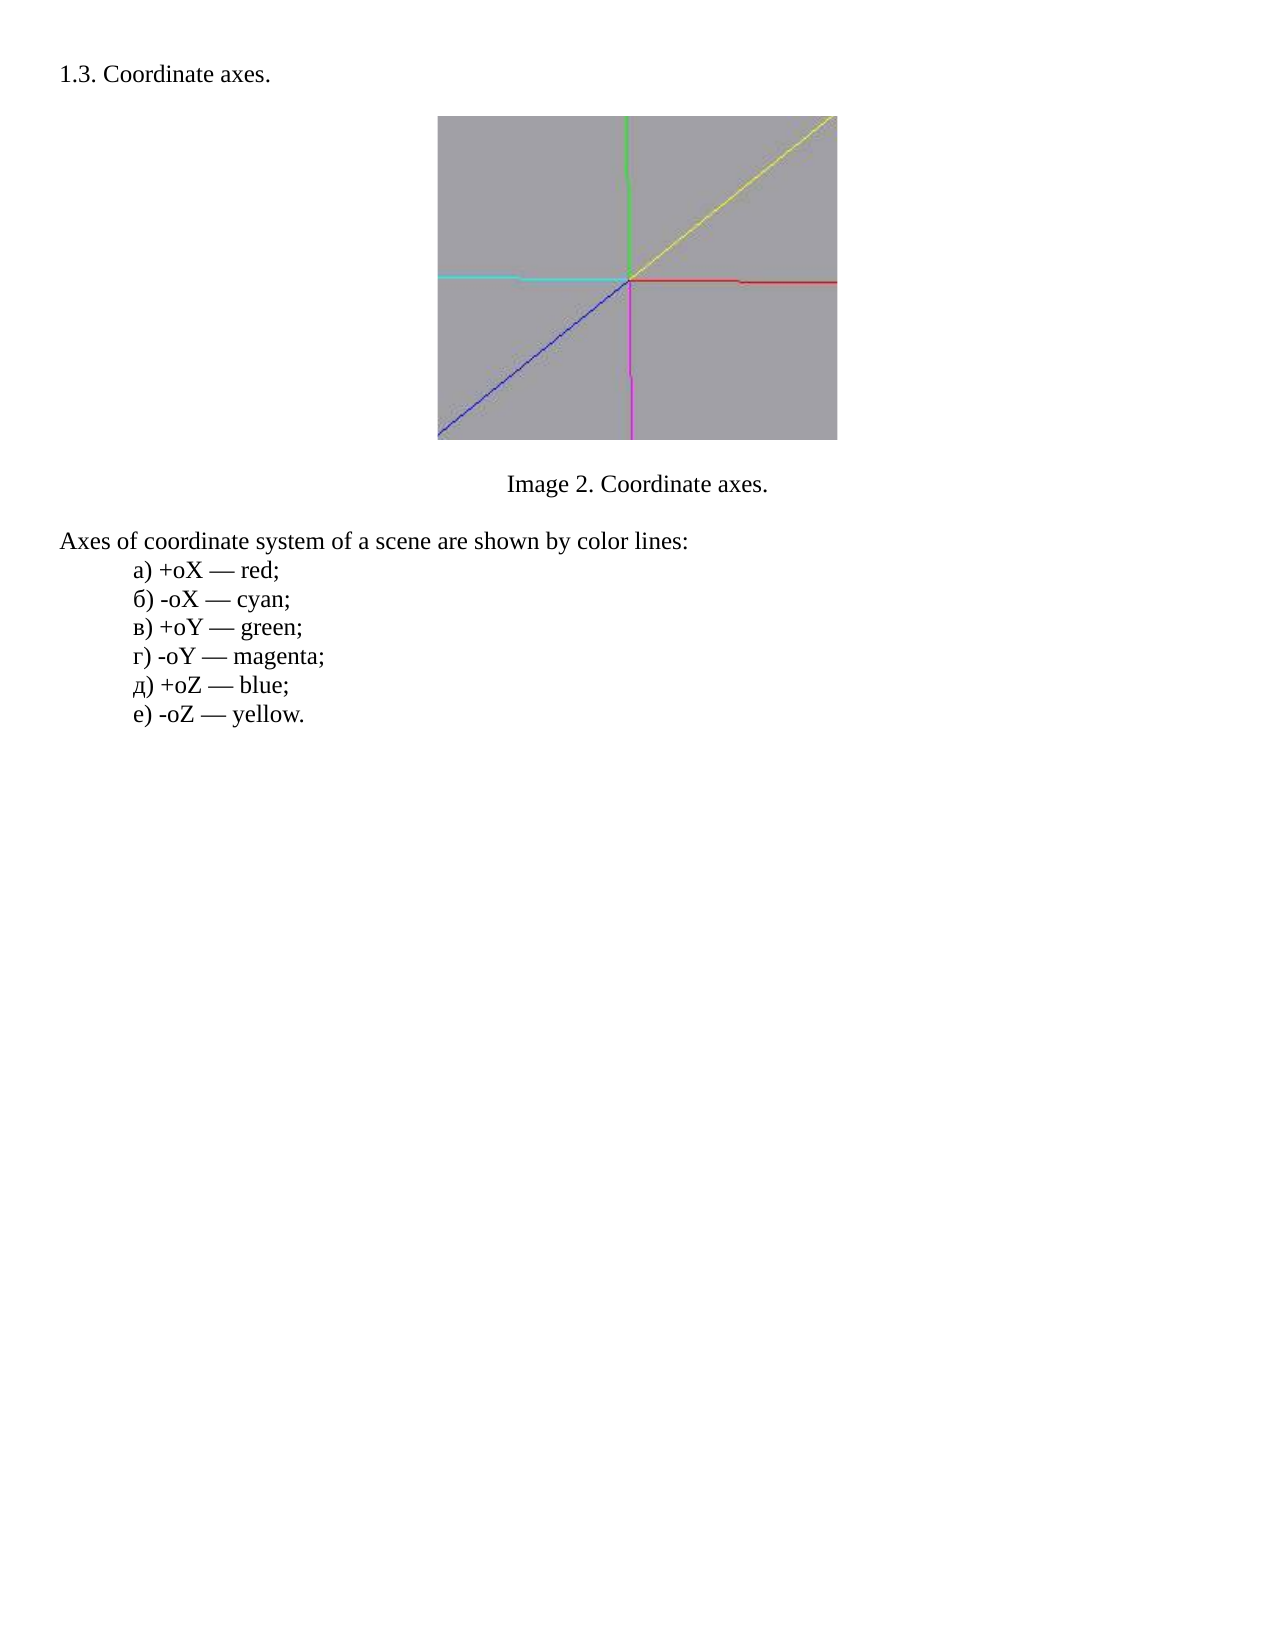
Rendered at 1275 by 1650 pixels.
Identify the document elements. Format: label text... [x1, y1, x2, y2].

text г) -oY — magenta; [59, 641, 1216, 670]
text в) +oY — green; [59, 612, 1216, 641]
text 1.3. Coordinate axes. [59, 59, 1216, 88]
picture [437, 116, 838, 440]
text Axes of coordinate system of a scene are shown by color lines: [59, 526, 1216, 555]
text д) +oZ — blue; [59, 670, 1216, 699]
text Image 2. Coordinate axes. [59, 469, 1216, 497]
text б) -oX — cyan; [59, 584, 1216, 612]
text е) -oZ — yellow. [59, 699, 1216, 727]
text а) +oX — red; [59, 555, 1216, 584]
